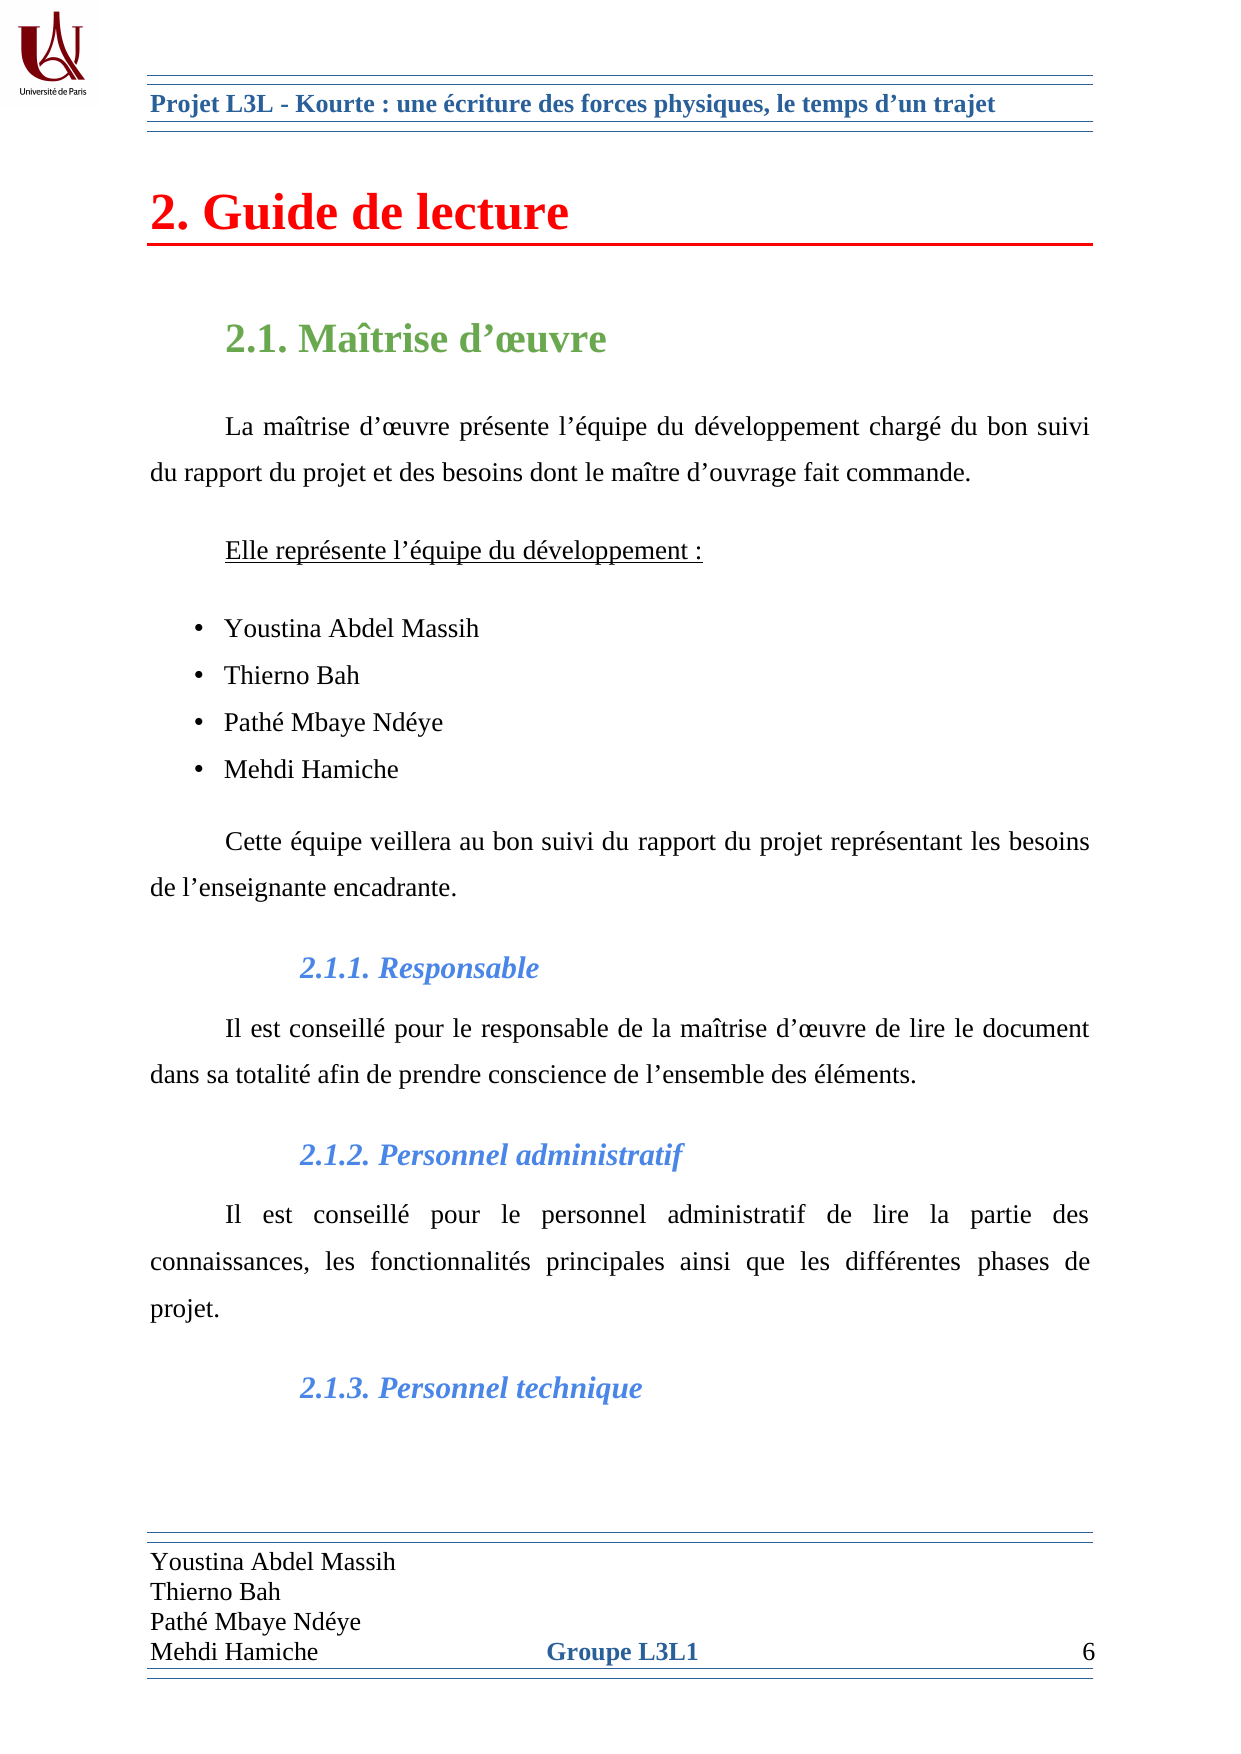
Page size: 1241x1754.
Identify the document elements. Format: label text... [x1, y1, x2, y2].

subtitle 2. Guide de lecture [147, 178, 1093, 243]
text Elle représente l’équipe du développement : [150, 534, 1090, 566]
list Thierno Bah [194, 659, 1090, 691]
subtitle 2.1. Maîtrise d’œuvre [150, 313, 1090, 361]
text Il est conseillé pour le responsable de la maîtrise d’œuvre de lire le document dans sa totalité afin de prendre conscience de l’ensemble des éléments. [150, 1012, 1090, 1089]
subtitle 2.1.2. Personnel administratif [225, 1136, 1090, 1172]
picture [0, 0, 101, 107]
text La maîtrise d’œuvre présente l’équipe du développement chargé du bon suivi du rapport du projet et des besoins dont le maître d’ouvrage fait commande. [150, 410, 1090, 488]
list Youstina Abdel Massih [194, 612, 1090, 644]
list Mehdi Hamiche [194, 753, 1090, 784]
subtitle 2.1.1. Responsable [225, 949, 1090, 985]
text Cette équipe veillera au bon suivi du rapport du projet représentant les besoins de l’enseignante encadrante. [150, 825, 1090, 903]
subtitle 2.1.3. Personnel technique [225, 1370, 1090, 1406]
list Pathé Mbaye Ndéye [194, 706, 1090, 737]
text Il est conseillé pour le personnel administratif de lire la partie des connaissances, les fonctionnalités principales ainsi que les différentes phases de projet. [150, 1198, 1090, 1323]
